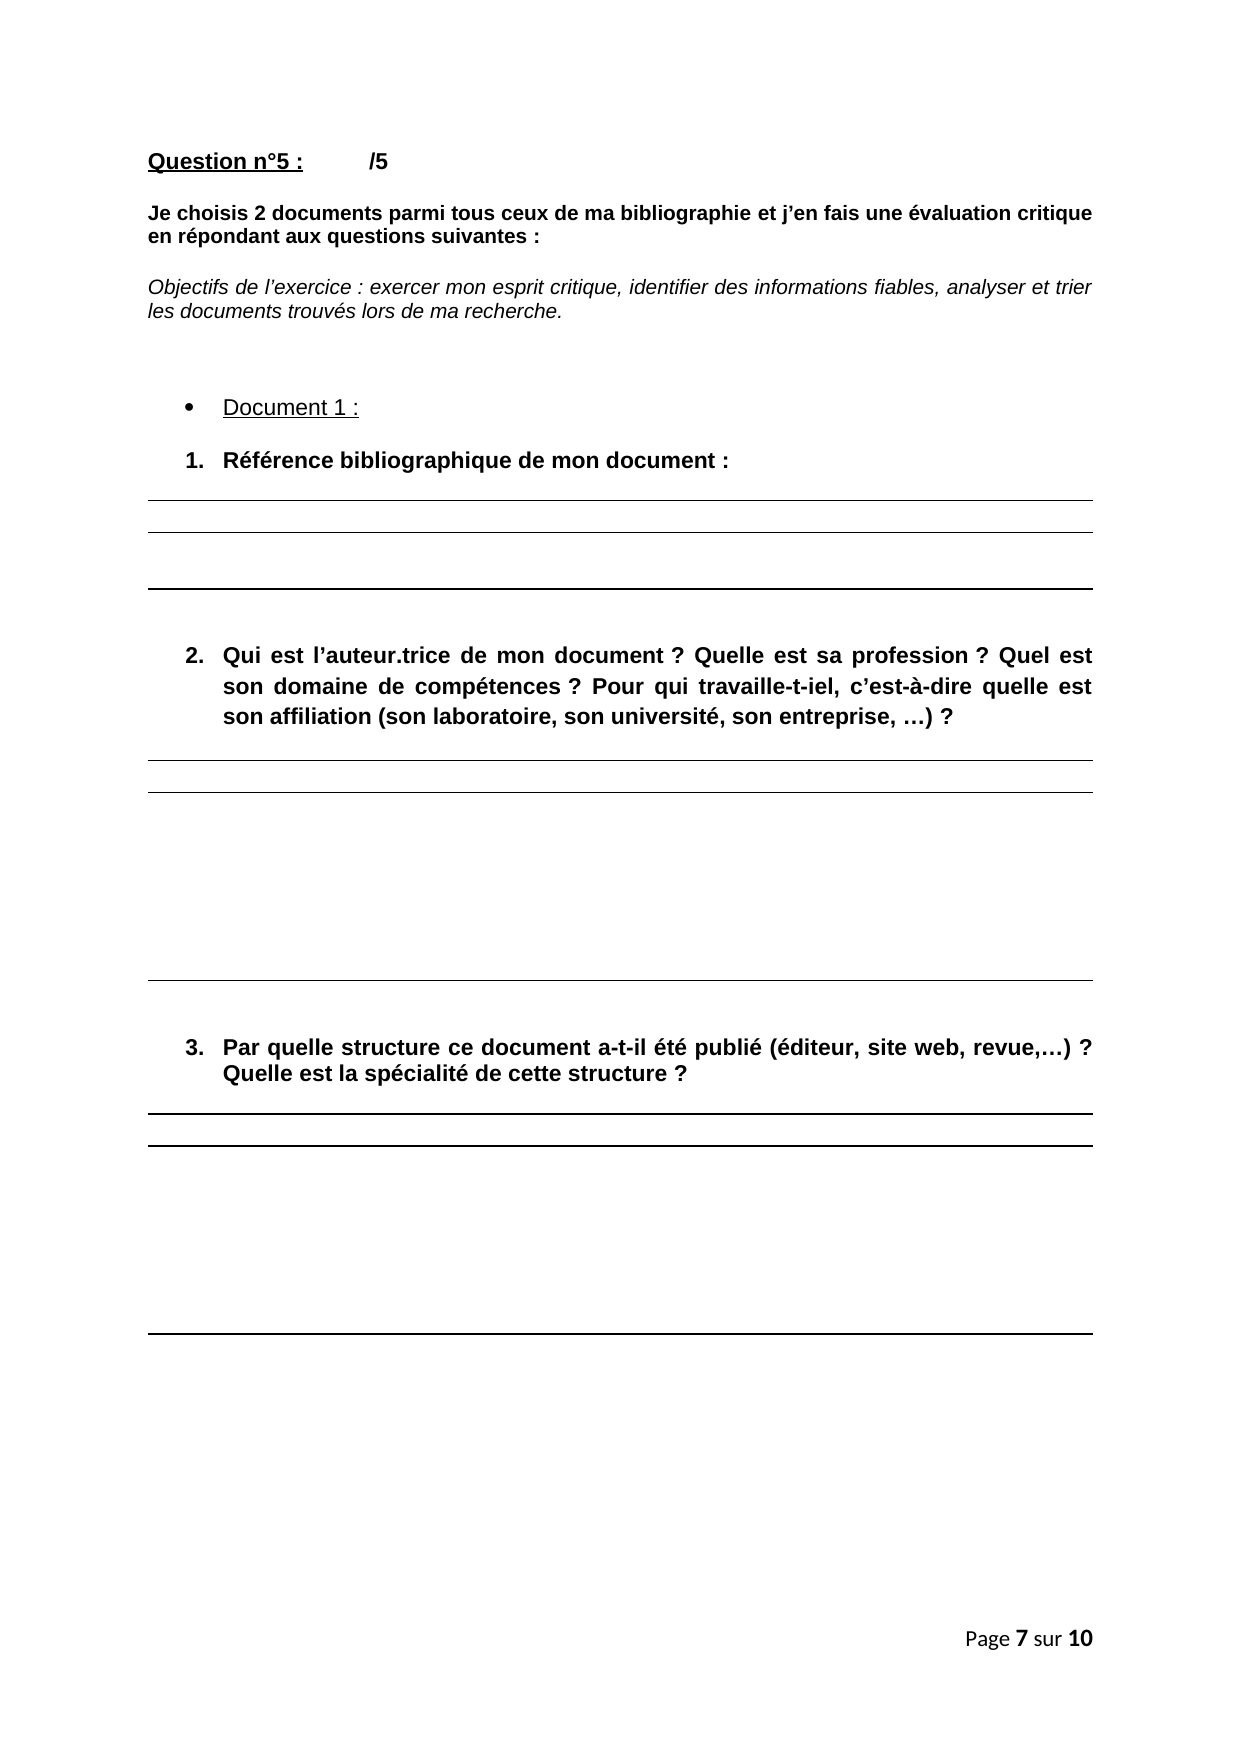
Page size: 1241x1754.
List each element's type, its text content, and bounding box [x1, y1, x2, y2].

list Référence bibliographique de mon document : [185, 447, 1093, 473]
list Qui est l’auteur.trice de mon document ? Quelle est sa profession ? Quel est son domaine de compétences ? Pour qui travaille-t-iel, c’est-à-dire quelle est son affiliation (son laboratoire, son université, son entreprise, …) ? [185, 642, 1093, 729]
text Je choisis 2 documents parmi tous ceux de ma bibliographie et j’en fais une évaluation critique en répondant aux questions suivantes : [148, 200, 1093, 248]
text Question n°5 : /5 [148, 148, 1093, 174]
list Document 1 : [185, 394, 1093, 421]
list Par quelle structure ce document a-t-il été publié (éditeur, site web, revue,…) ? Quelle est la spécialité de cette structure ? [185, 1034, 1093, 1087]
text Objectifs de l’exercice : exercer mon esprit critique, identifier des informations fiables, analyser et trier les documents trouvés lors de ma recherche. [148, 274, 1093, 322]
